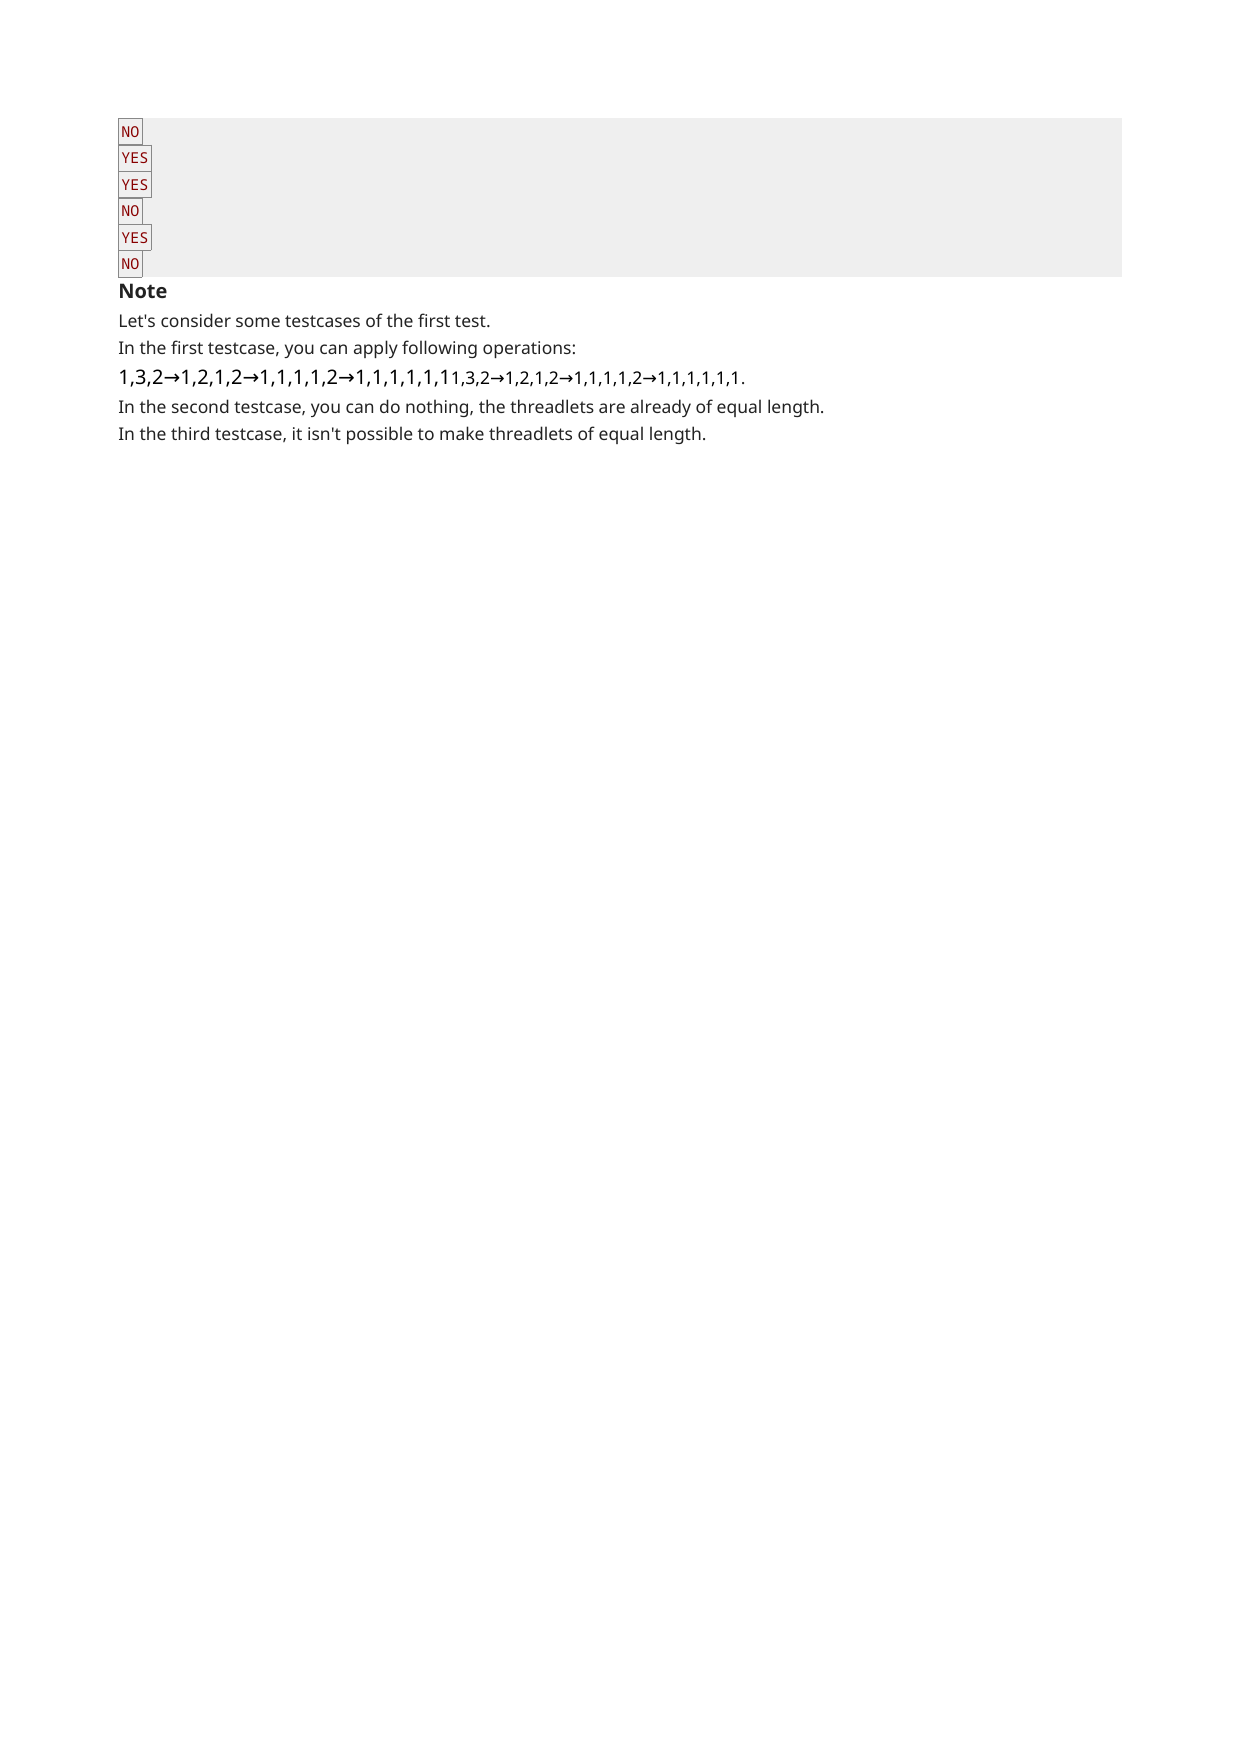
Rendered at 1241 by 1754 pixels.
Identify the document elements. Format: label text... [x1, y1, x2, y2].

text [152, 224, 1122, 250]
text [143, 197, 1122, 224]
text Note [118, 277, 1122, 304]
text [143, 250, 1122, 277]
text [143, 118, 1122, 144]
text [152, 144, 1122, 171]
text YES [119, 172, 151, 197]
text YES [119, 146, 151, 171]
text In the third testcase, it isn't possible to make threadlets of equal length. [118, 422, 1122, 446]
text 1,3,2→1,2,1,2→1,1,1,1,2→1,1,1,1,1,11,3,2→1,2,1,2→1,1,1,1,2→1,1,1,1,1,1. [118, 363, 1122, 390]
text Let's consider some testcases of the first test. [118, 308, 1122, 332]
text YES [119, 225, 151, 250]
text NO [119, 251, 142, 277]
text NO [119, 119, 142, 144]
text In the first testcase, you can apply following operations: [118, 336, 1122, 359]
text [152, 171, 1122, 197]
text In the second testcase, you can do nothing, the threadlets are already of equal length. [118, 394, 1122, 418]
text NO [119, 199, 142, 224]
